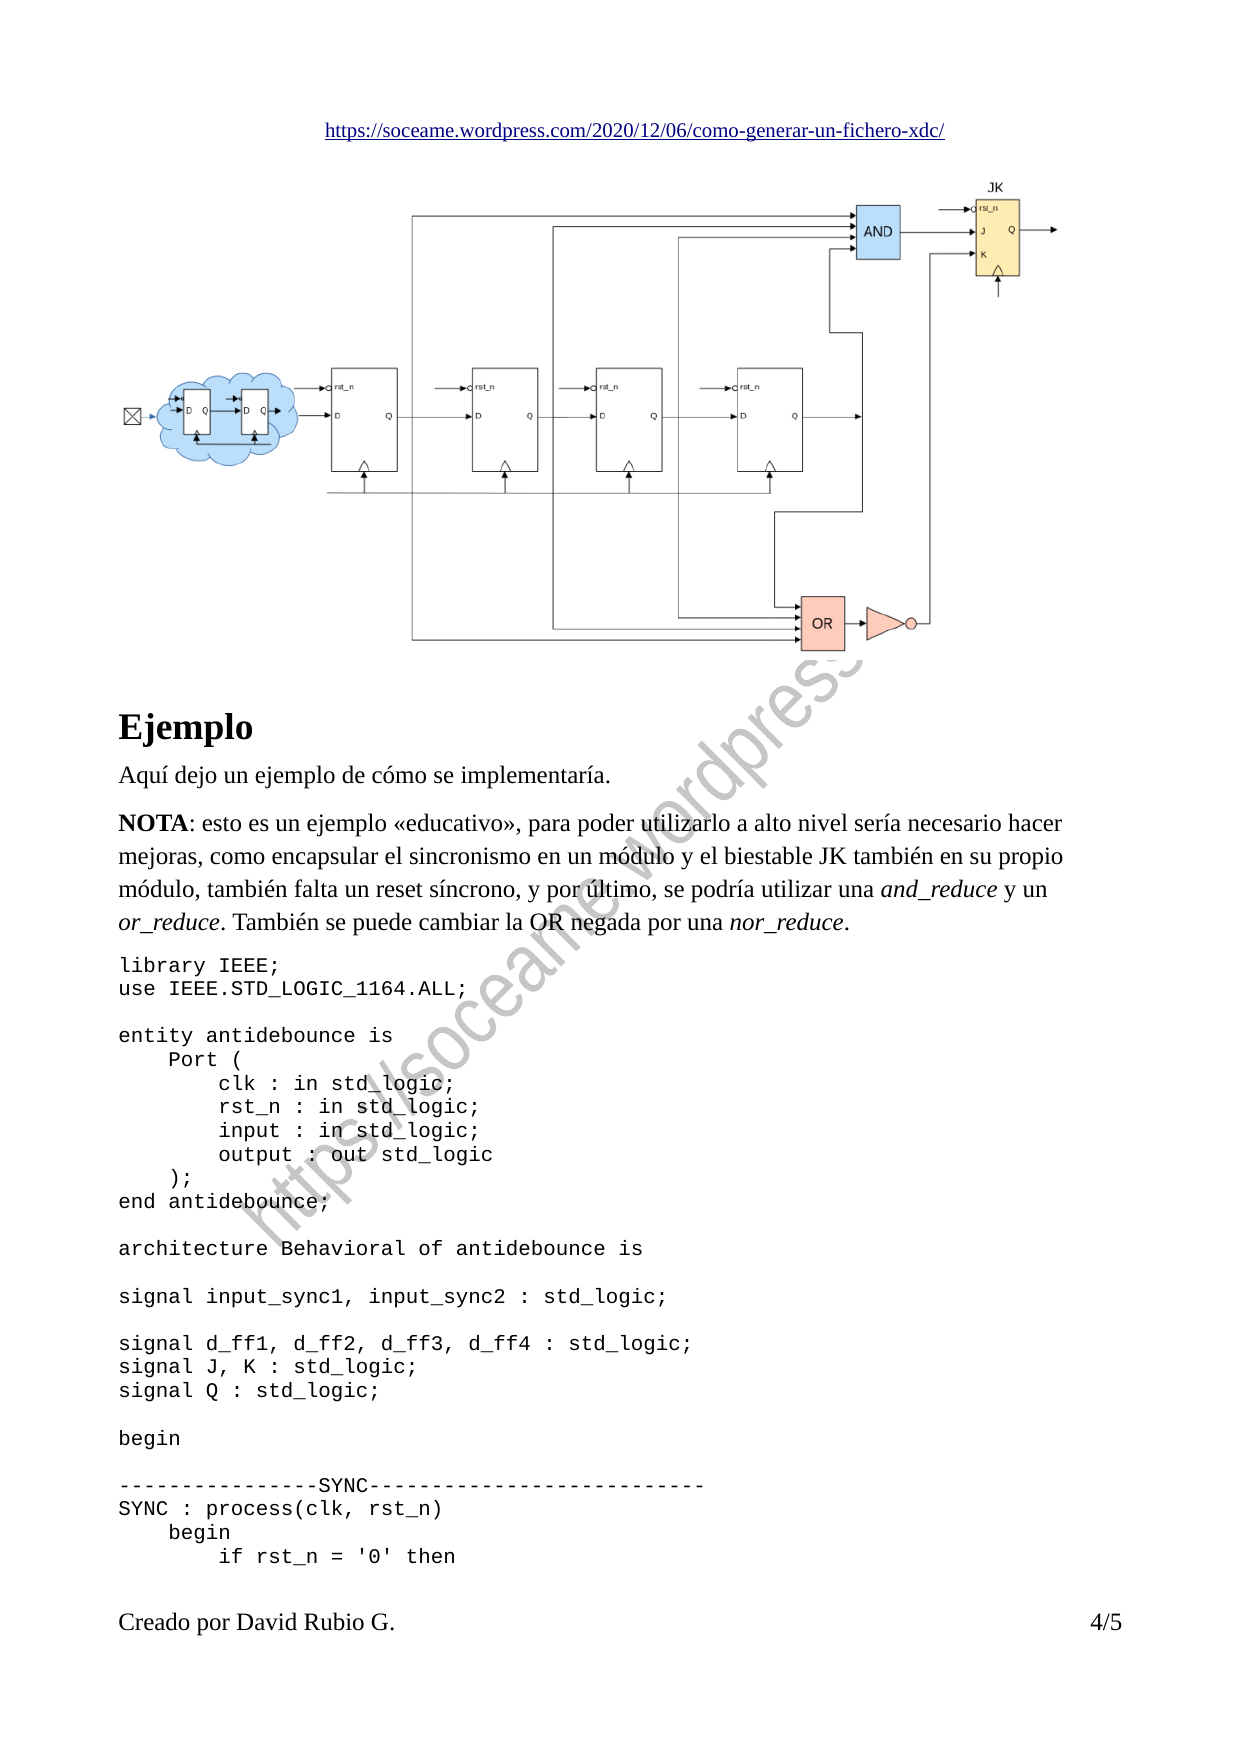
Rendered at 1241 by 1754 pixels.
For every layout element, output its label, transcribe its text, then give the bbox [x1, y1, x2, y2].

text if rst_n = '0' then [118, 1546, 1122, 1569]
text clk : in std_logic; [433, 1073, 1122, 1096]
text signal input_sync1, input_sync2 : std_logic; [118, 1286, 1122, 1309]
text end antidebounce; [308, 1191, 1122, 1215]
text end antidebounce; [290, 1191, 312, 1209]
text end antidebounce; [118, 1191, 302, 1215]
text begin [118, 1522, 1122, 1546]
text use IEEE.STD_LOGIC_1164.ALL; [118, 978, 485, 1002]
text signal J, K : std_logic; [118, 1357, 1122, 1380]
text Port ( [118, 1049, 1122, 1073]
text [498, 978, 1122, 1002]
text output : out std_logic [118, 1144, 321, 1167]
text [536, 954, 1122, 978]
text [446, 1026, 1122, 1049]
text SYNC : process(clk, rst_n) [118, 1498, 1122, 1522]
text library IEEE; [118, 954, 529, 978]
text ); [118, 1167, 306, 1191]
text clk : in std_logic; [370, 1073, 398, 1096]
text [754, 760, 1122, 789]
text ----------------SYNC--------------------------- [118, 1475, 1122, 1498]
picture [118, 177, 1076, 660]
subtitle [761, 705, 1122, 748]
text entity antidebounce is [118, 1026, 441, 1049]
text signal d_ff1, d_ff2, d_ff3, d_ff4 : std_logic; [118, 1333, 1122, 1357]
text [321, 1167, 345, 1180]
text rst_n : in std_logic; [385, 1096, 1122, 1120]
text input : in [118, 1120, 344, 1144]
text rst_n : in std_logic; [118, 1096, 391, 1120]
text [723, 760, 762, 789]
text clk : in std_logic; [118, 1073, 376, 1096]
text output : out std_logic [328, 1144, 371, 1160]
text clk : in std_logic; [393, 1073, 424, 1096]
subtitle Ejemplo [118, 705, 776, 748]
text Aquí dejo un ejemplo de cómo se implementaría. [118, 760, 705, 789]
text output : out std_logic [348, 1144, 1122, 1167]
text begin [118, 1427, 1122, 1451]
text NOTA: esto es un ejemplo «educativo», para poder utilizarlo a alto nivel sería necesario hacer mejoras, como encapsular el sincronismo en un módulo y el biestable JK también en su propio módulo, también falta un reset síncrono, y por último, se podría utilizar una and_reduce y un or_reduce. También se puede cambiar la OR negada por una nor_reduce. [118, 808, 1122, 936]
text [300, 1167, 332, 1191]
text architecture Behavioral of antidebounce is [118, 1238, 1122, 1262]
text signal Q : std_logic; [118, 1380, 1122, 1404]
text [338, 1167, 1122, 1191]
text std_logic; [341, 1120, 1122, 1144]
